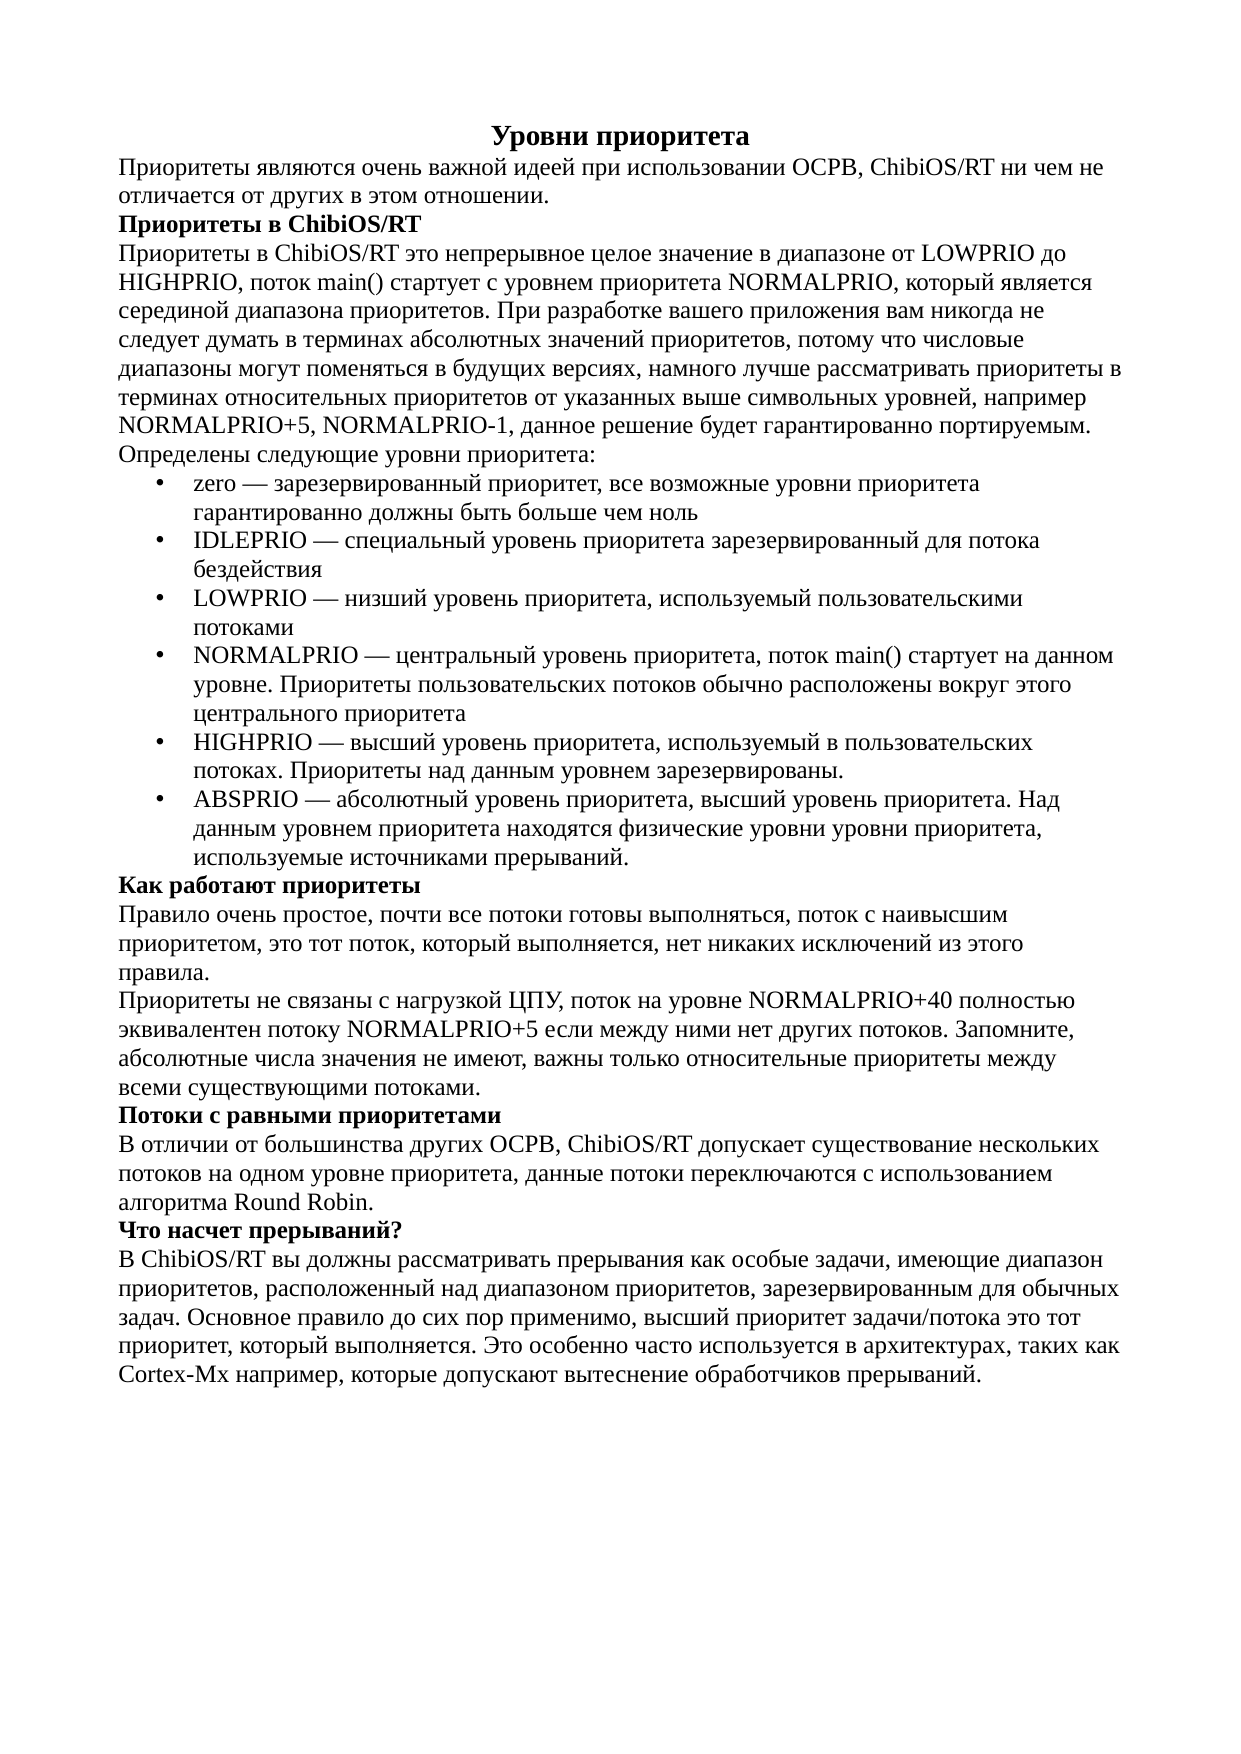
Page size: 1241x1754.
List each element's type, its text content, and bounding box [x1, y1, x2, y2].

text В отличии от большинства других ОСРВ, ChibiOS/RT допускает существование нескольких потоков на одном уровне приоритета, данные потоки переключаются с использованием алгоритма Round Robin. [118, 1129, 1122, 1215]
text Что насчет прерываний? [118, 1215, 1122, 1244]
text Определены следующие уровни приоритета: [118, 439, 1122, 468]
text Приоритеты в ChibiOS/RT это непрерывное целое значение в диапазоне от LOWPRIO до HIGHPRIO, поток main() стартует с уровнем приоритета NORMALPRIO, который является серединой диапазона приоритетов. При разработке вашего приложения вам никогда не следует думать в терминах абсолютных значений приоритетов, потому что числовые диапазоны могут поменяться в будущих версиях, намного лучше рассматривать приоритеты в терминах относительных приоритетов от указанных выше символьных уровней, например NORMALPRIO+5, NORMALPRIO-1, данное решение будет гарантированно портируемым. [118, 238, 1122, 439]
text Правило очень простое, почти все потоки готовы выполняться, поток с наивысшим приоритетом, это тот поток, который выполняется, нет никаких исключений из этого правила. [118, 899, 1122, 985]
text Потоки с равными приоритетами [118, 1100, 1122, 1129]
list NORMALPRIO — центральный уровень приоритета, поток main() стартует на данном уровне. Приоритеты пользовательских потоков обычно расположены вокруг этого центрального приоритета [156, 640, 1122, 727]
list HIGHPRIO — высший уровень приоритета, используемый в пользовательских потоках. Приоритеты над данным уровнем зарезервированы. [156, 727, 1122, 784]
list LOWPRIO — низший уровень приоритета, используемый пользовательскими потоками [156, 583, 1122, 640]
list ABSPRIO — абсолютный уровень приоритета, высший уровень приоритета. Над данным уровнем приоритета находятся физические уровни уровни приоритета, используемые источниками прерываний. [156, 784, 1122, 870]
text Уровни приоритета [118, 118, 1122, 152]
text Как работают приоритеты [118, 870, 1122, 899]
text Приоритеты являются очень важной идеей при использовании ОСРВ, ChibiOS/RT ни чем не отличается от других в этом отношении. [118, 152, 1122, 209]
list IDLEPRIO — специальный уровень приоритета зарезервированный для потока бездействия [156, 525, 1122, 583]
list zero — зарезервированный приоритет, все возможные уровни приоритета гарантированно должны быть больше чем ноль [156, 468, 1122, 525]
text В ChibiOS/RT вы должны рассматривать прерывания как особые задачи, имеющие диапазон приоритетов, расположенный над диапазоном приоритетов, зарезервированным для обычных задач. Основное правило до сих пор применимо, высший приоритет задачи/потока это тот приоритет, который выполняется. Это особенно часто используется в архитектурах, таких как Cortex-Mx например, которые допускают вытеснение обработчиков прерываний. [118, 1244, 1122, 1388]
text Приоритеты в ChibiOS/RT [118, 209, 1122, 238]
text Приоритеты не связаны с нагрузкой ЦПУ, поток на уровне NORMALPRIO+40 полностью эквивалентен потоку NORMALPRIO+5 если между ними нет других потоков. Запомните, абсолютные числа значения не имеют, важны только относительные приоритеты между всеми существующими потоками. [118, 985, 1122, 1100]
